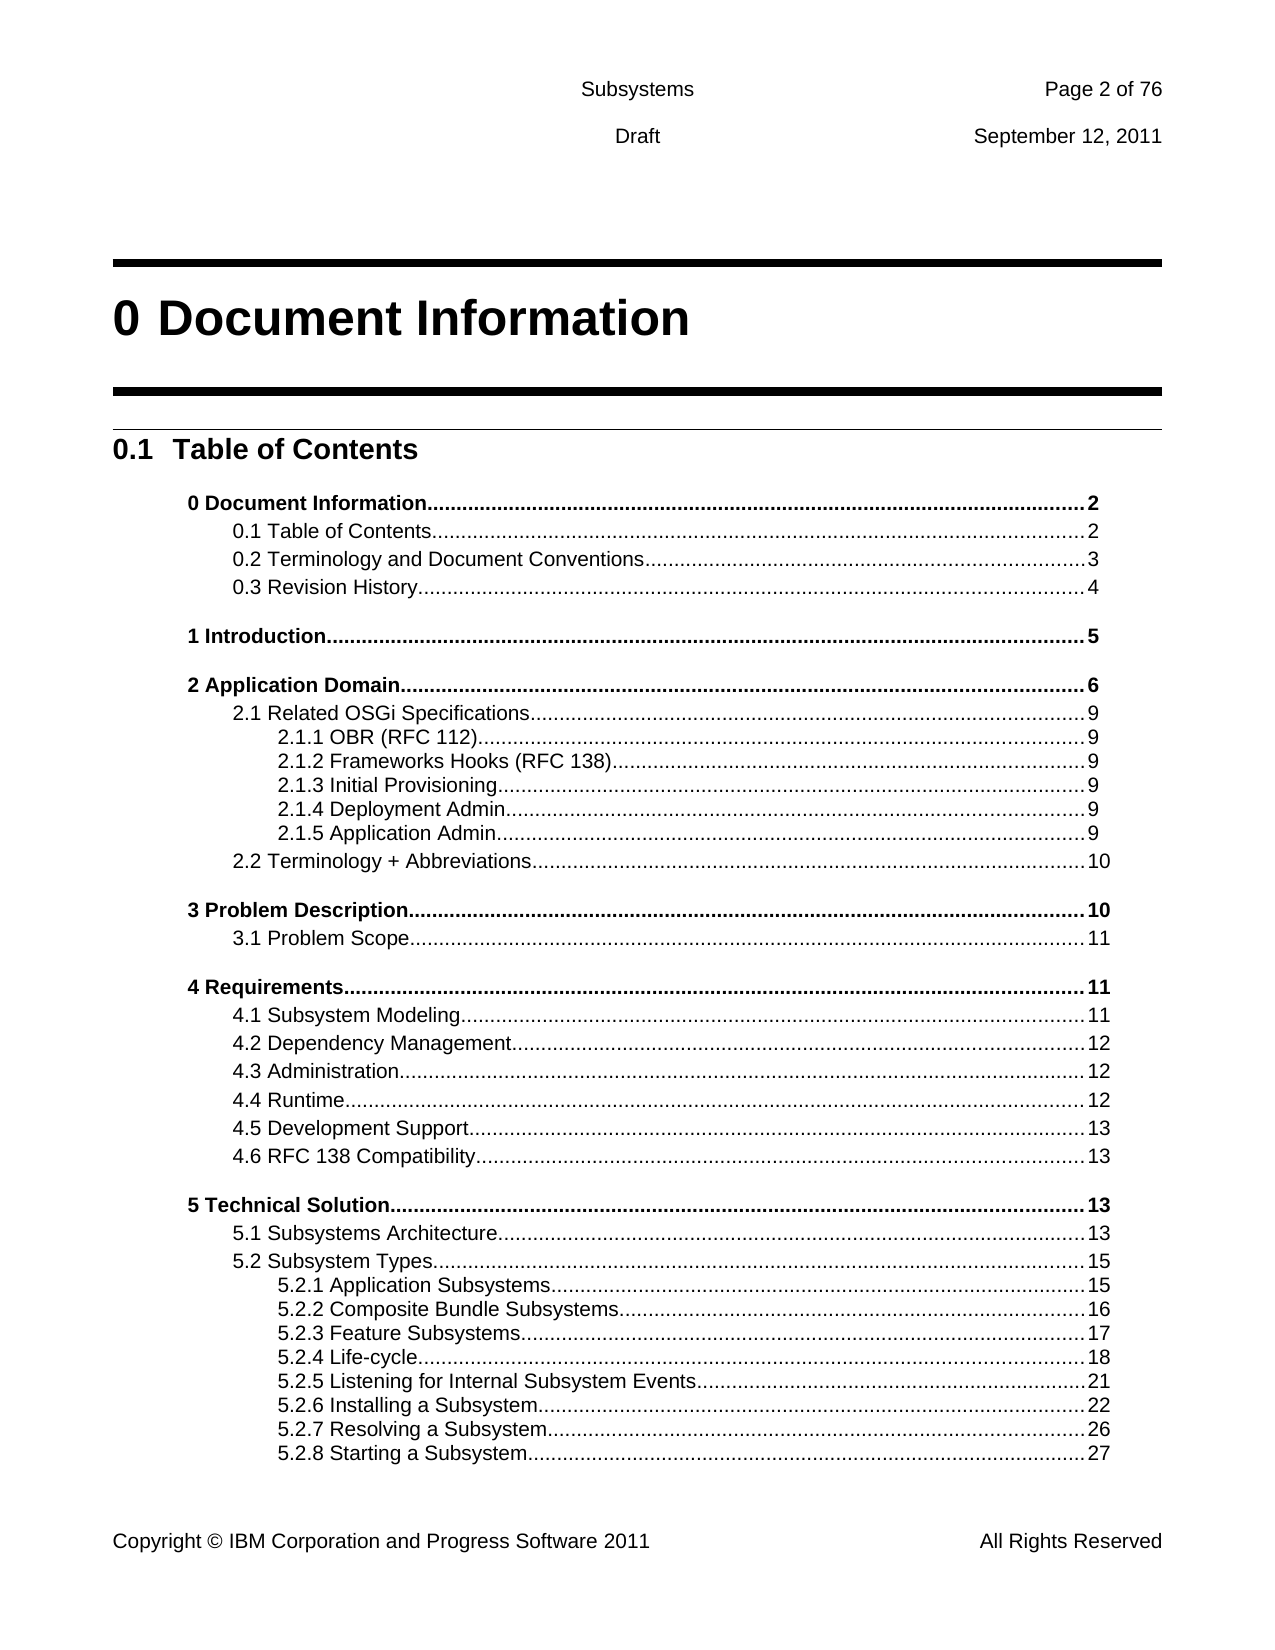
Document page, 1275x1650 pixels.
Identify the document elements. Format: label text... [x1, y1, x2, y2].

text 5 Technical Solution 13 [187, 1193, 1162, 1217]
text 0 Document Information 2 [187, 491, 1162, 514]
text 5.2.6 Installing a Subsystem 22 [277, 1393, 1162, 1417]
text 2.1.2 Frameworks Hooks (RFC 138) 9 [277, 749, 1162, 773]
text 2.1.4 Deployment Admin 9 [277, 797, 1162, 821]
text 2 Application Domain 6 [187, 673, 1162, 697]
text 5.2.4 Life-cycle 18 [277, 1345, 1162, 1369]
text 4.6 RFC 138 Compatibility 13 [232, 1144, 1162, 1168]
text 5.2.2 Composite Bundle Subsystems 16 [277, 1297, 1162, 1321]
text 0.3 Revision History 4 [232, 575, 1162, 599]
text 5.2.7 Resolving a Subsystem 26 [277, 1417, 1162, 1441]
text 5.2.8 Starting a Subsystem 27 [277, 1441, 1162, 1464]
text 5.2.5 Listening for Internal Subsystem Events 21 [277, 1369, 1162, 1393]
text 4.1 Subsystem Modeling 11 [232, 1003, 1162, 1027]
text 3 Problem Description 10 [187, 898, 1162, 922]
subtitle Table of Contents [112, 430, 1162, 466]
text 2.2 Terminology + Abbreviations 10 [232, 849, 1162, 873]
text 4.2 Dependency Management 12 [232, 1031, 1162, 1055]
text 2.1.1 OBR (RFC 112) 9 [277, 725, 1162, 749]
text 4.3 Administration 12 [232, 1059, 1162, 1083]
text 0.1 Table of Contents 2 [232, 519, 1162, 543]
text 2.1.3 Initial Provisioning 9 [277, 773, 1162, 797]
text 1 Introduction 5 [187, 624, 1162, 648]
text 4.4 Runtime 12 [232, 1087, 1162, 1111]
text 0.2 Terminology and Document Conventions 3 [232, 547, 1162, 571]
text 5.2.1 Application Subsystems 15 [277, 1273, 1162, 1297]
text 5.2.3 Feature Subsystems 17 [277, 1321, 1162, 1345]
text 5.2 Subsystem Types 15 [232, 1249, 1162, 1273]
text 3.1 Problem Scope 11 [232, 926, 1162, 950]
text 2.1.5 Application Admin 9 [277, 821, 1162, 845]
text 5.1 Subsystems Architecture 13 [232, 1221, 1162, 1245]
text 4 Requirements 11 [187, 975, 1162, 999]
subtitle Document Information [112, 260, 1162, 396]
text 2.1 Related OSGi Specifications 9 [232, 701, 1162, 725]
text 4.5 Development Support 13 [232, 1116, 1162, 1139]
